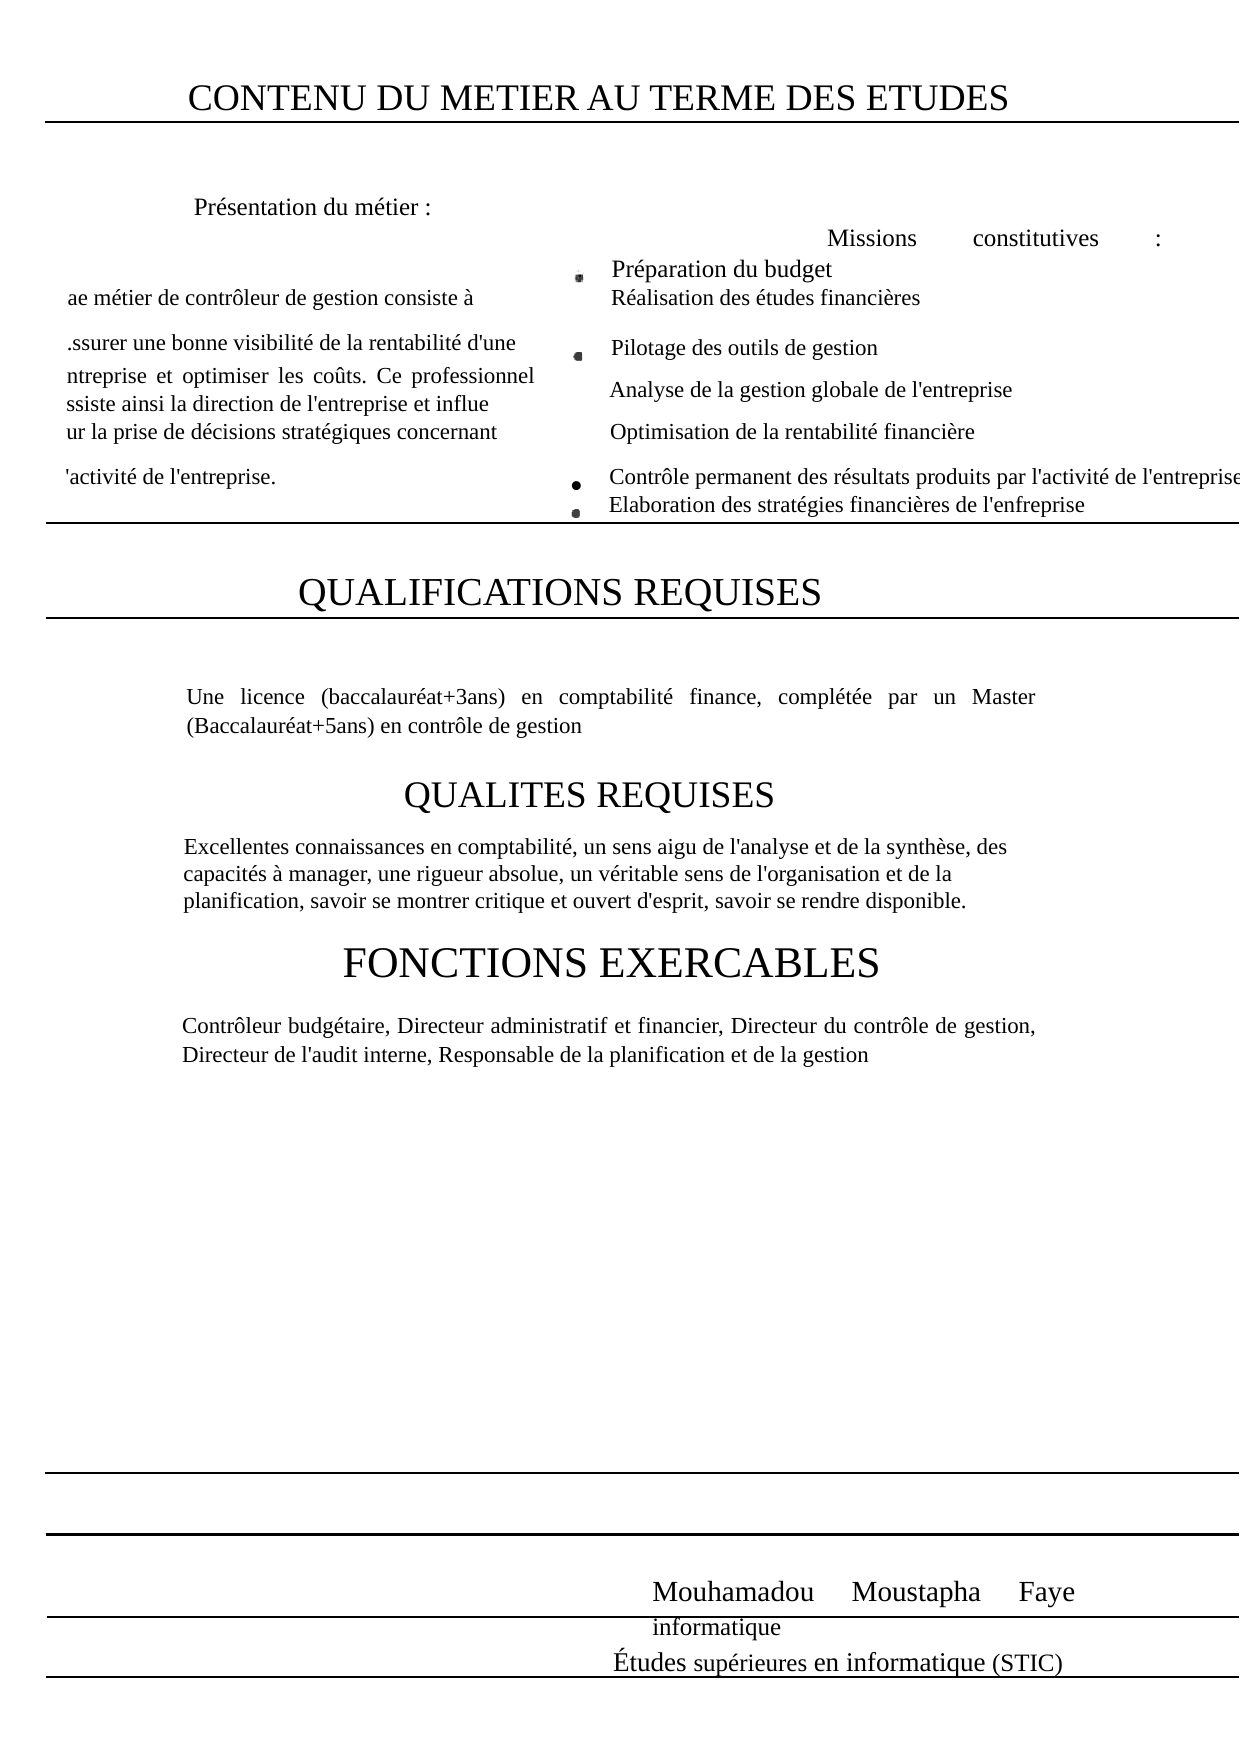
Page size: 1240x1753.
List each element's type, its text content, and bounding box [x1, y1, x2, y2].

table_header [65, 223, 536, 284]
table_cell Optimisation de la rentabilité financière [609, 418, 1240, 463]
table_cell • [536, 463, 608, 522]
text Excellentes connaissances en comptabilité, un sens aigu de l'analyse et de la synthèse, des capacités à manager, une rigueur absolue, un véritable sens de l'organisation et de la planification, savoir se montrer critique et ouvert d'esprit, savoir se rendre disponible. [183, 833, 1037, 913]
table_header Missions constitutives : Préparation du budget [609, 223, 1240, 284]
table_cell ur la prise de décisions stratégiques concernant [65, 418, 536, 463]
table_cell ae métier de contrôleur de gestion consiste à [65, 285, 536, 329]
table_cell [536, 329, 608, 362]
subtitle QUALIFICATIONS REQUISES [182, 568, 939, 614]
table_cell Réalisation des études financières [609, 285, 1240, 329]
subtitle QUALITES REQUISES [182, 773, 997, 816]
table_cell [536, 285, 608, 329]
subtitle FONCTIONS EXERCABLES [186, 937, 1037, 987]
table_cell .ssurer une bonne visibilité de la rentabilité d'une [65, 329, 536, 362]
table_cell 'activité de l'entreprise. [65, 463, 536, 522]
text Une licence (baccalauréat+3ans) en comptabilité finance, complétée par un Master (Baccalauréat+5ans) en contrôle de gestion [186, 683, 1037, 738]
table_cell Contrôle permanent des résultats produits par l'activité de l'entreprise Elaboration des stratégies financières de l'enfreprise [609, 463, 1240, 522]
table_cell Pilotage des outils de gestion [609, 329, 1240, 362]
text Contrôleur budgétaire, Directeur administratif et financier, Directeur du contrôle de gestion, Directeur de l'audit interne, Responsable de la planification et de la gestion [182, 1013, 1037, 1067]
subtitle CONTENU DU METIER AU TERME DES ETUDES [182, 75, 1016, 118]
table_cell [536, 362, 608, 418]
table_header [536, 223, 608, 284]
text Présentation du métier : [193, 192, 1037, 221]
table_cell ntreprise et optimiser les coûts. Ce professionnel ssiste ainsi la direction de l'entreprise et influe [65, 362, 536, 418]
table_cell [536, 418, 608, 463]
table_cell Analyse de la gestion globale de l'entreprise [609, 362, 1240, 418]
